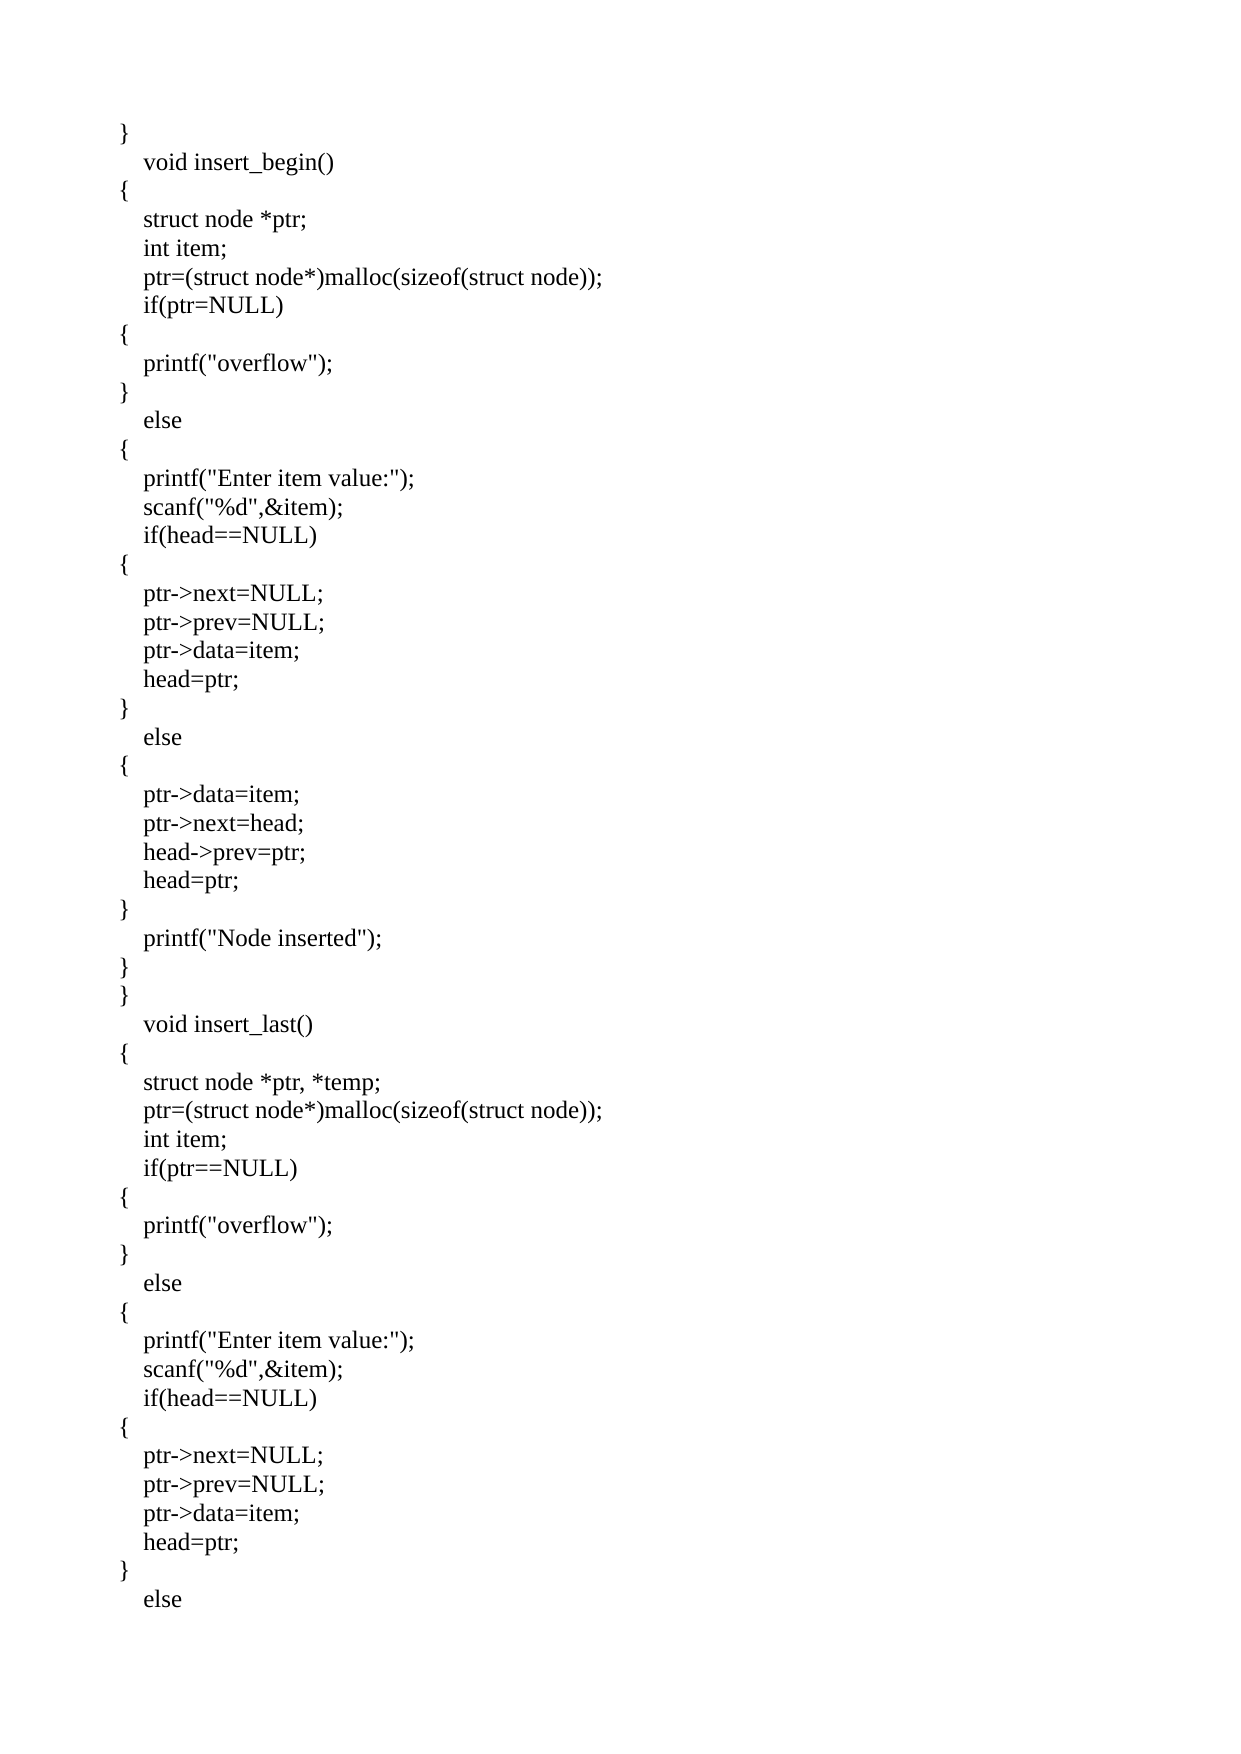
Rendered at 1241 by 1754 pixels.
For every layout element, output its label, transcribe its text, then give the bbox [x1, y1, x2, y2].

text if(ptr==NULL) [118, 1153, 1122, 1182]
text if(head==NULL) [118, 521, 1122, 549]
text scanf("%d",&item); [118, 492, 1122, 521]
text } [118, 377, 1122, 406]
text else [118, 722, 1122, 751]
text ptr->data=item; [118, 1498, 1122, 1527]
text } [118, 118, 1122, 147]
text void insert_begin() [118, 147, 1122, 176]
text printf("Enter item value:"); [118, 463, 1122, 492]
text { [118, 176, 1122, 204]
text ptr->next=head; [118, 808, 1122, 837]
text } [118, 981, 1122, 1009]
text if(head==NULL) [118, 1383, 1122, 1412]
text if(ptr=NULL) [118, 291, 1122, 319]
text { [118, 1182, 1122, 1211]
text printf("Node inserted"); [118, 923, 1122, 952]
text } [118, 952, 1122, 981]
text printf("overflow"); [118, 1211, 1122, 1239]
text struct node *ptr, *temp; [118, 1067, 1122, 1096]
text ptr->data=item; [118, 636, 1122, 664]
text { [118, 1297, 1122, 1326]
text } [118, 894, 1122, 923]
text ptr=(struct node*)malloc(sizeof(struct node)); [118, 1096, 1122, 1124]
text { [118, 751, 1122, 779]
text ptr->prev=NULL; [118, 607, 1122, 636]
text ptr->next=NULL; [118, 1441, 1122, 1469]
text head=ptr; [118, 1527, 1122, 1556]
text head->prev=ptr; [118, 837, 1122, 866]
text struct node *ptr; [118, 204, 1122, 233]
text else [118, 406, 1122, 434]
text head=ptr; [118, 664, 1122, 693]
text } [118, 693, 1122, 722]
text ptr->next=NULL; [118, 578, 1122, 607]
text { [118, 1038, 1122, 1067]
text else [118, 1584, 1122, 1613]
text ptr->prev=NULL; [118, 1469, 1122, 1498]
text scanf("%d",&item); [118, 1354, 1122, 1383]
text ptr=(struct node*)malloc(sizeof(struct node)); [118, 262, 1122, 291]
text void insert_last() [118, 1009, 1122, 1038]
text else [118, 1268, 1122, 1297]
text printf("overflow"); [118, 348, 1122, 377]
text { [118, 319, 1122, 348]
text { [118, 1412, 1122, 1441]
text head=ptr; [118, 866, 1122, 894]
text { [118, 549, 1122, 578]
text } [118, 1556, 1122, 1584]
text int item; [118, 1124, 1122, 1153]
text int item; [118, 233, 1122, 262]
text printf("Enter item value:"); [118, 1326, 1122, 1354]
text { [118, 434, 1122, 463]
text ptr->data=item; [118, 779, 1122, 808]
text } [118, 1239, 1122, 1268]
